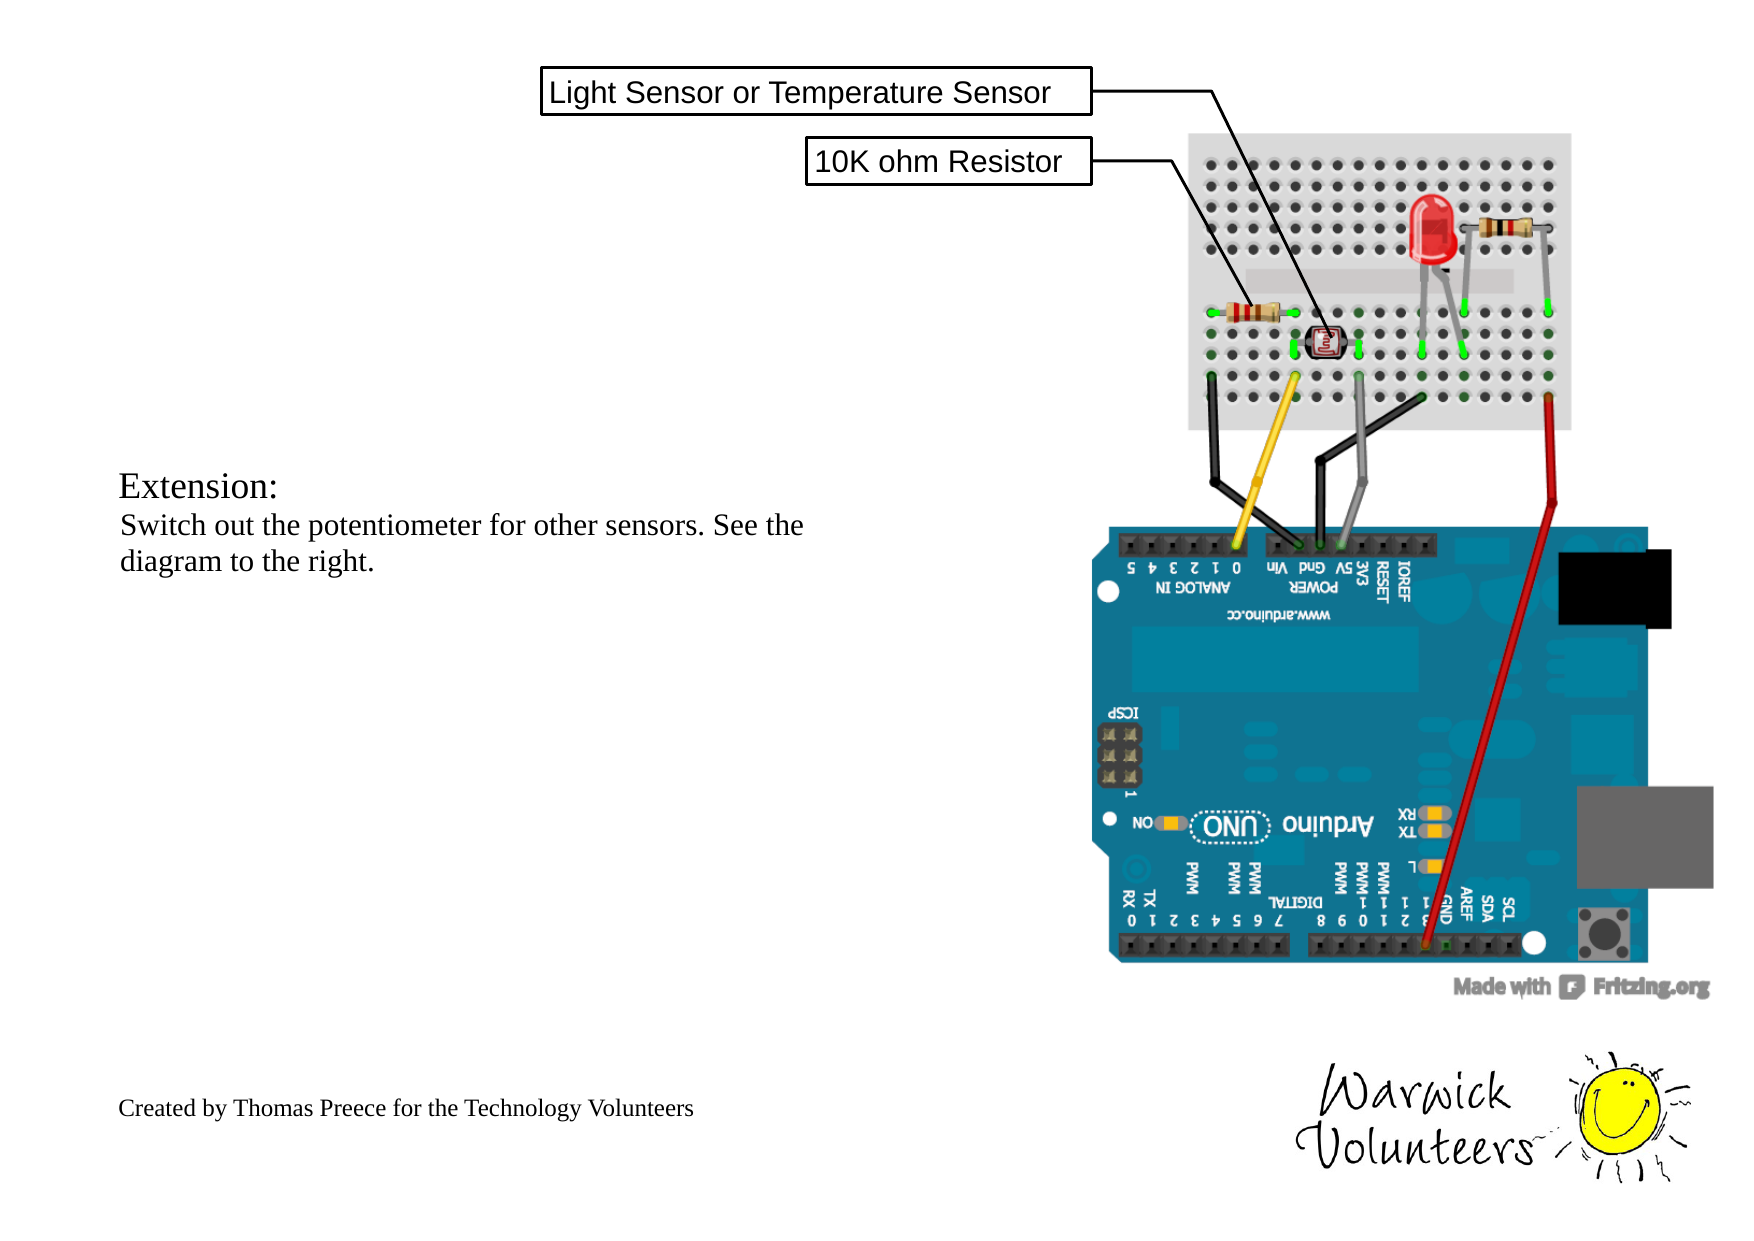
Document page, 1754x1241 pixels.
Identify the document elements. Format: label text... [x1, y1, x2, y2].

text Extension: [118, 463, 1063, 506]
picture [1063, 113, 1733, 1019]
text Switch out the potentiometer for other sensors. See the diagram to the right. [120, 506, 901, 578]
picture [1063, 139, 1090, 183]
